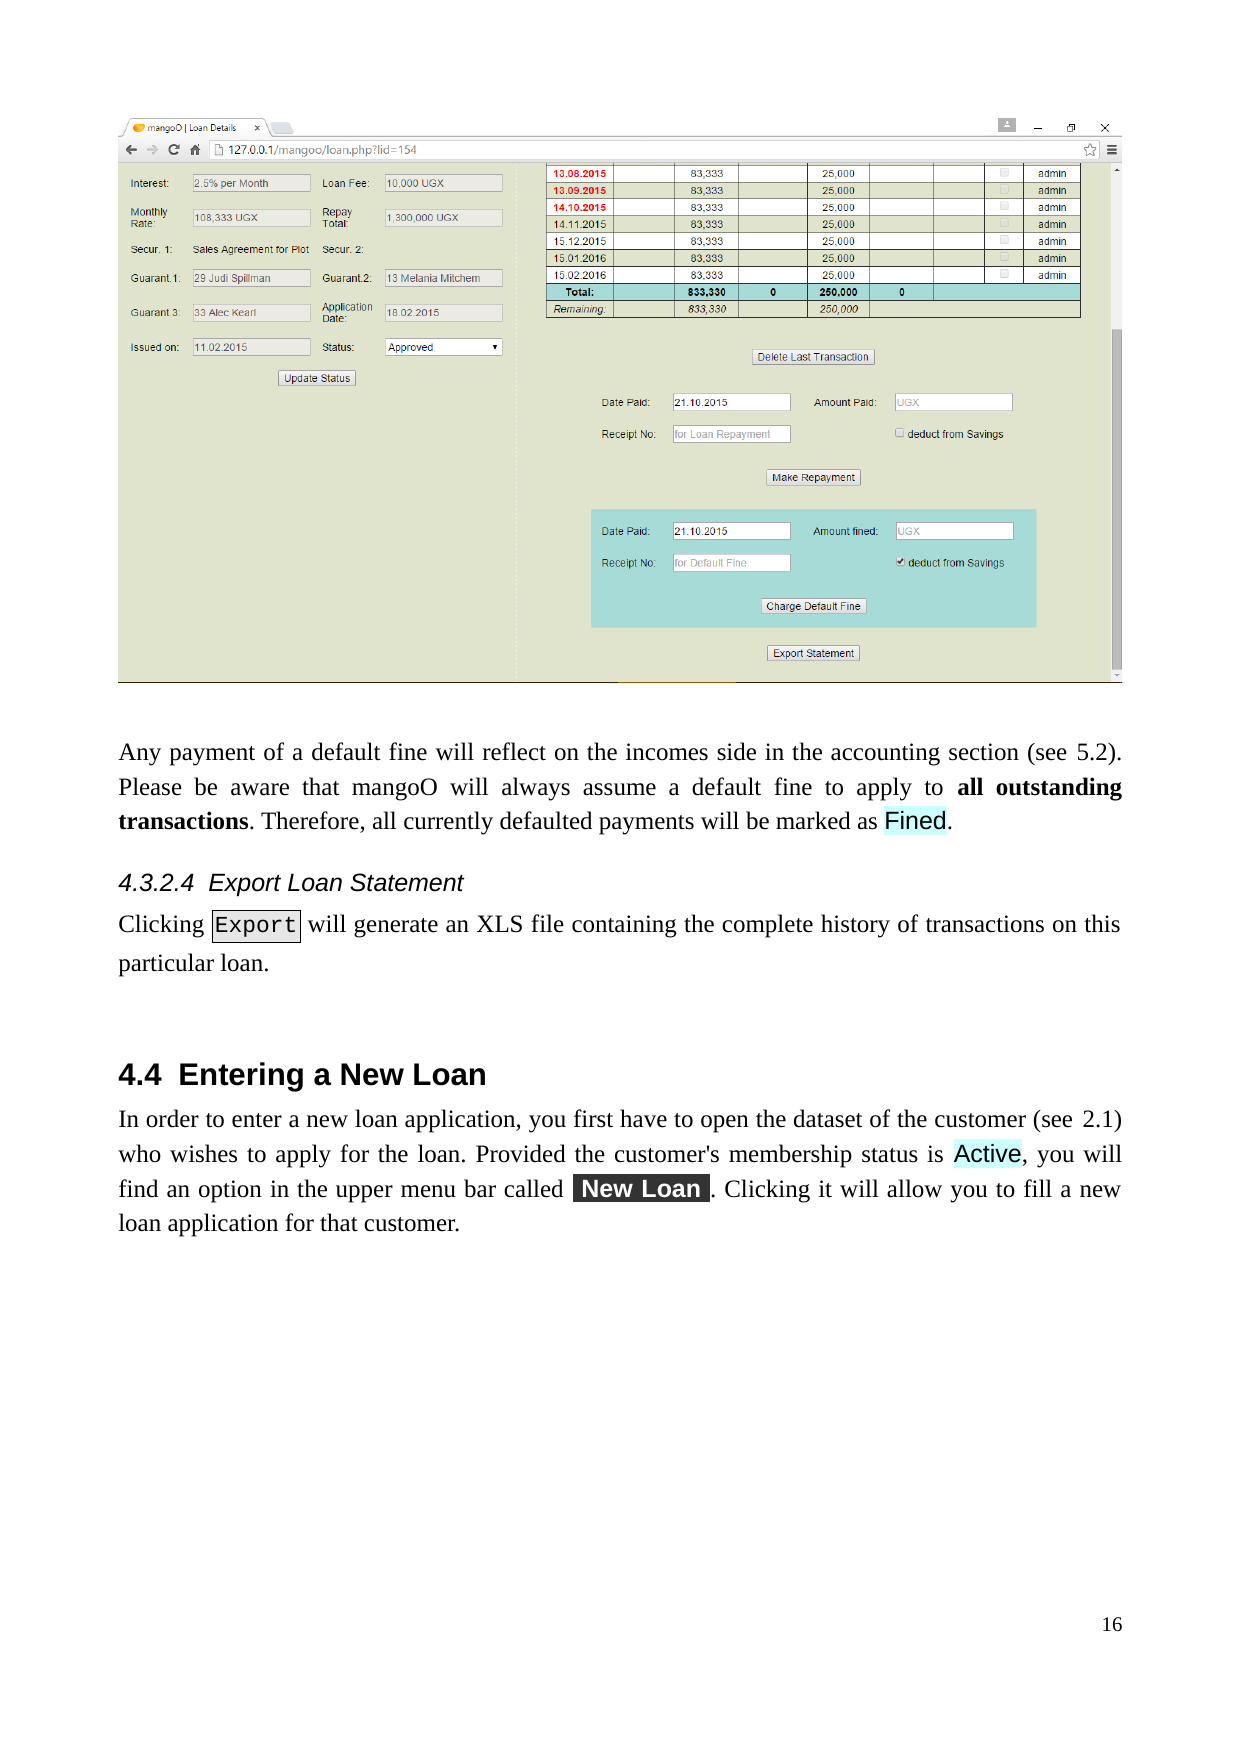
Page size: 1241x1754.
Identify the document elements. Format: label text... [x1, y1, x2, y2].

text Any payment of a default fine will reflect on the incomes side in the accounting section (see 5.2). Please be aware that mangoO will always assume a default fine to apply to all outstanding transactions. Therefore, all currently defaulted payments will be marked as Fined. [118, 737, 1122, 835]
picture [118, 118, 1123, 683]
text Clicking Export will generate an XLS file containing the complete history of transactions on this particular loan. [118, 909, 1122, 977]
text In order to enter a new loan application, you first have to open the dataset of the customer (see 2.1) who wishes to apply for the loan. Provided the customer's membership status is Active, you will find an option in the upper menu bar called New Loan . Clicking it will allow you to fill a new loan application for that customer. [118, 1104, 1122, 1237]
subtitle Export Loan Statement [118, 868, 1122, 897]
subtitle Entering a New Loan [118, 1056, 1122, 1092]
